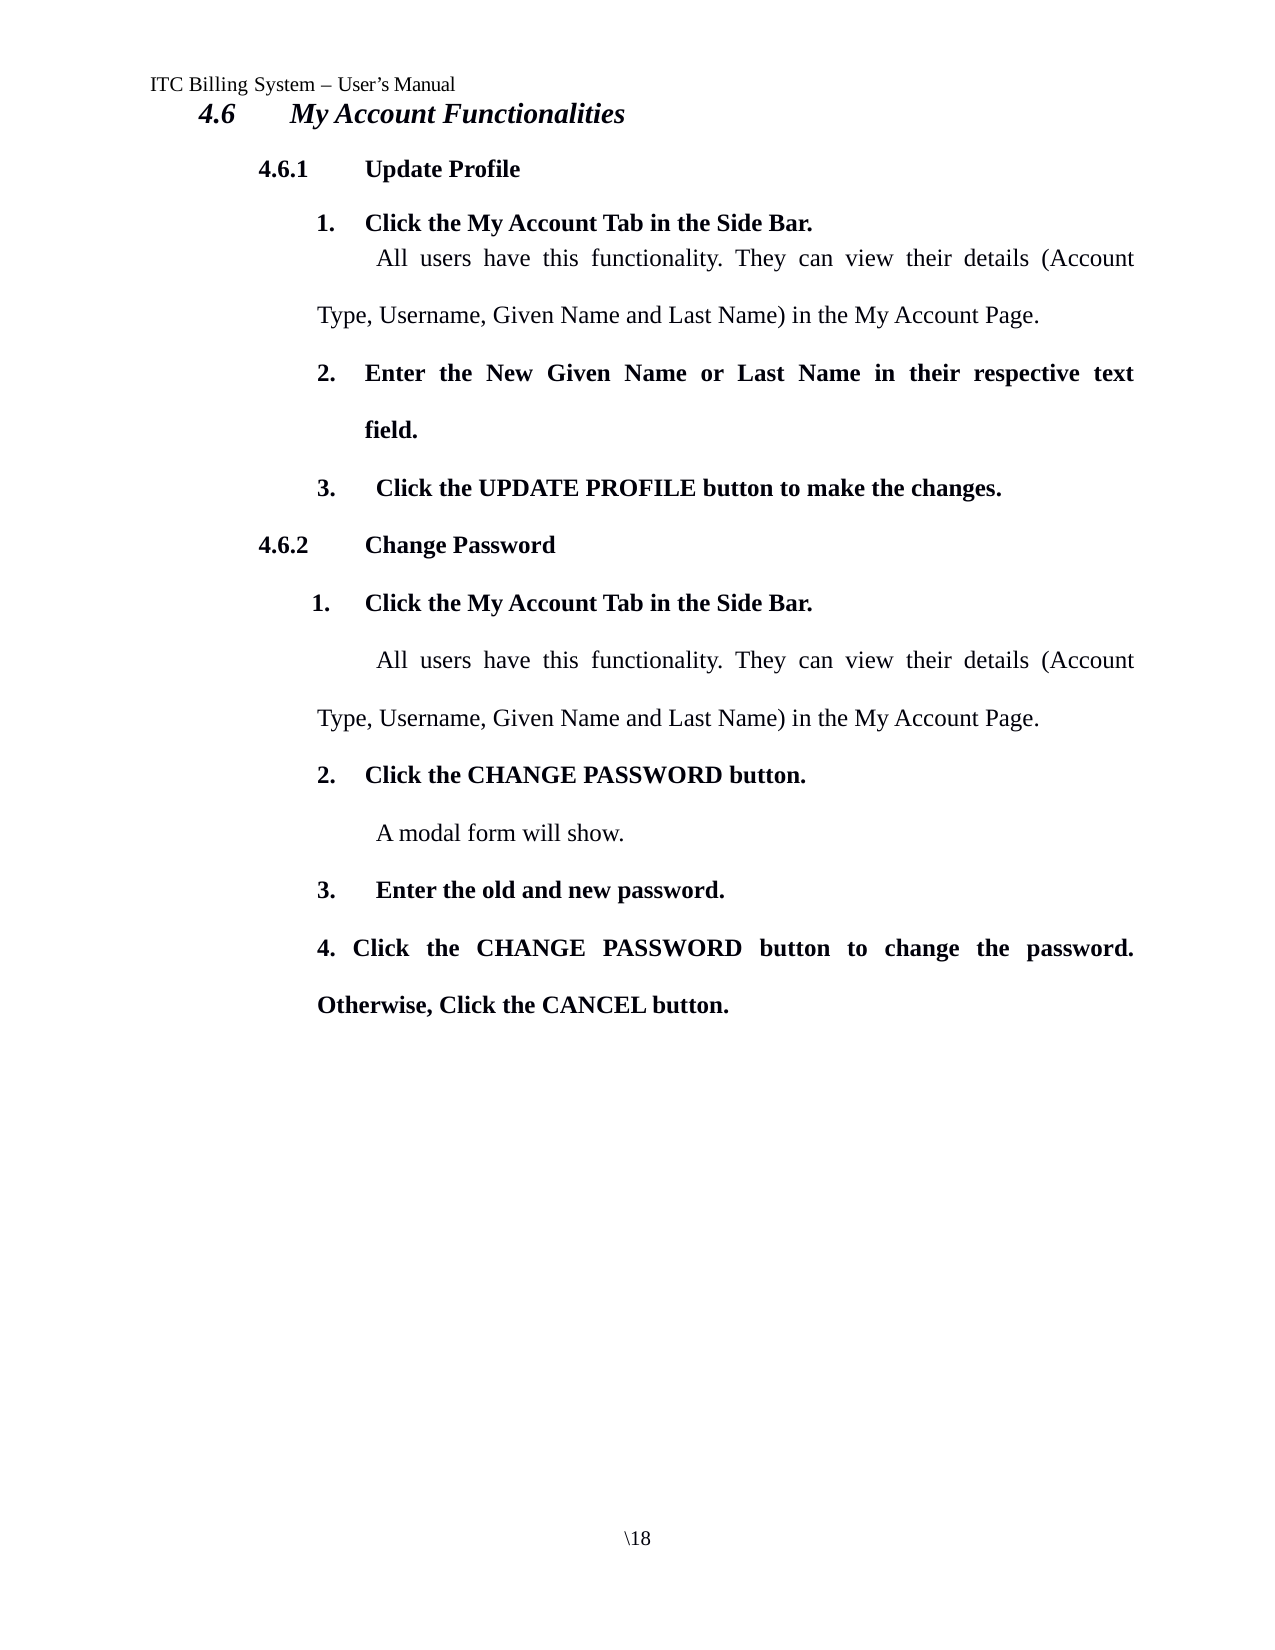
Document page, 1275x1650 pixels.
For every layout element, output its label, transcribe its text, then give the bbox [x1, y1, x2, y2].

text 3. Enter the old and new password. [317, 876, 1135, 904]
text 4.6.1 Update Profile [199, 154, 1135, 183]
text A modal form will show. [317, 818, 1135, 847]
text 4. Click the CHANGE PASSWORD button to change the password. Otherwise, Click the CANCEL button. [317, 933, 1135, 1019]
text 3. Click the UPDATE PROFILE button to make the changes. [317, 473, 1135, 502]
text 2. Click the CHANGE PASSWORD button. [317, 761, 1135, 789]
text 4.6.2 Change Password [139, 531, 1135, 559]
text 1. Click the My Account Tab in the Side Bar. [139, 588, 1135, 617]
text 1. Click the My Account Tab in the Side Bar. [258, 208, 1135, 237]
text All users have this functionality. They can view their details (Account Type, Username, Given Name and Last Name) in the My Account Page. [317, 646, 1135, 732]
subtitle 4.6 My Account Functionalities [199, 96, 1135, 129]
text All users have this functionality. They can view their details (Account Type, Username, Given Name and Last Name) in the My Account Page. [317, 243, 1135, 329]
text 2. Enter the New Given Name or Last Name in their respective text field. [317, 358, 1135, 444]
